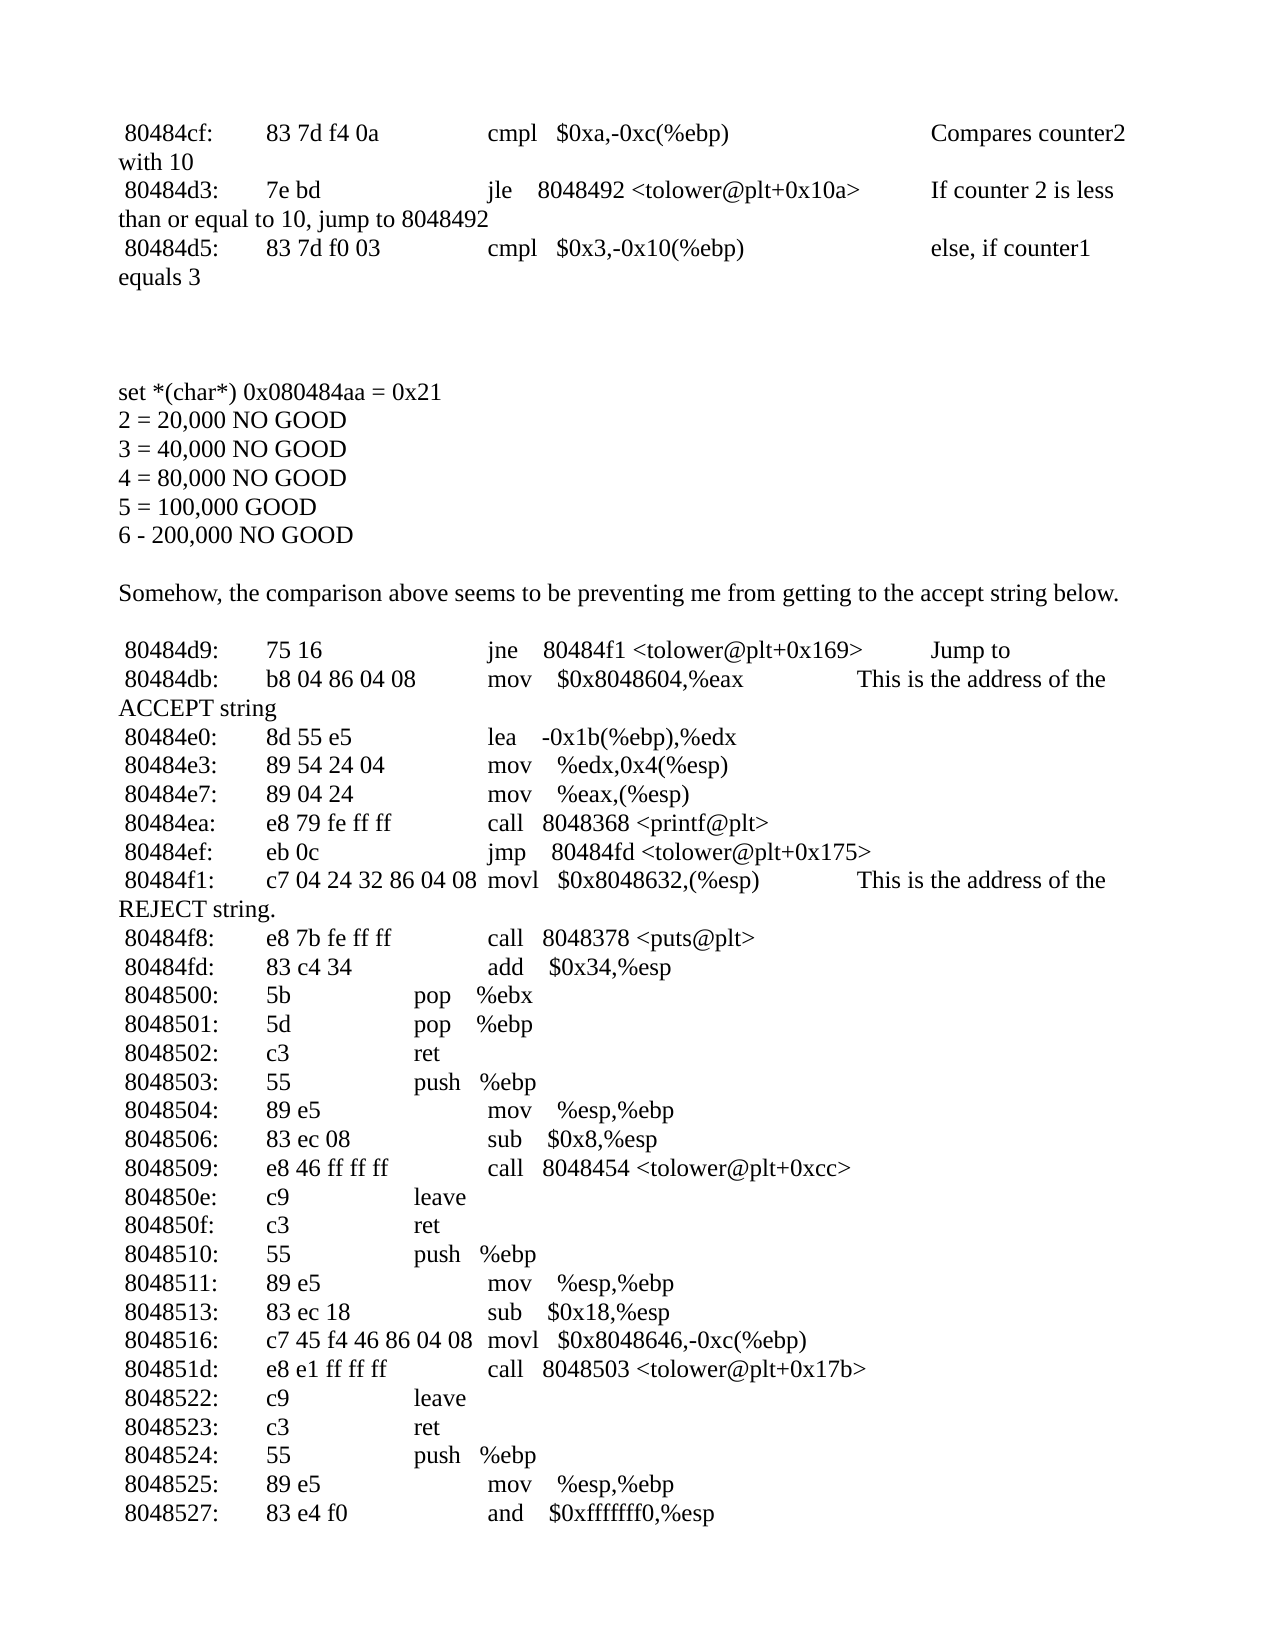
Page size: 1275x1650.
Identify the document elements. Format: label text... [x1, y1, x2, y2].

text 80484e0: 8d 55 e5 lea -0x1b(%ebp),%edx [118, 722, 1157, 751]
text 8048506: 83 ec 08 sub $0x8,%esp [118, 1124, 1157, 1153]
text 804850f: c3 ret [118, 1211, 1157, 1239]
text 8048509: e8 46 ff ff ff call 8048454 <tolower@plt+0xcc> [118, 1153, 1157, 1182]
text 8048522: c9 leave [118, 1383, 1157, 1412]
text 8048500: 5b pop %ebx [118, 981, 1157, 1009]
text 80484d3: 7e bd jle 8048492 <tolower@plt+0x10a> If counter 2 is less than or equal to 10, jump to 8048492 [118, 176, 1157, 233]
text 8048527: 83 e4 f0 and $0xfffffff0,%esp [118, 1498, 1157, 1527]
text 3 = 40,000 NO GOOD [118, 434, 1157, 463]
text 8048524: 55 push %ebp [118, 1441, 1157, 1469]
text 8048503: 55 push %ebp [118, 1067, 1157, 1096]
text 80484d5: 83 7d f0 03 cmpl $0x3,-0x10(%ebp) else, if counter1 equals 3 [118, 233, 1157, 291]
text 2 = 20,000 NO GOOD [118, 406, 1157, 434]
text 8048510: 55 push %ebp [118, 1239, 1157, 1268]
text 80484d9: 75 16 jne 80484f1 <tolower@plt+0x169> Jump to [118, 636, 1157, 664]
text 80484db: b8 04 86 04 08 mov $0x8048604,%eax This is the address of the ACCEPT string [118, 664, 1157, 722]
text 80484f8: e8 7b fe ff ff call 8048378 <puts@plt> [118, 923, 1157, 952]
text 80484fd: 83 c4 34 add $0x34,%esp [118, 952, 1157, 981]
text 8048502: c3 ret [118, 1038, 1157, 1067]
text 8048501: 5d pop %ebp [118, 1009, 1157, 1038]
text 8048523: c3 ret [118, 1412, 1157, 1441]
text 8048511: 89 e5 mov %esp,%ebp [118, 1268, 1157, 1297]
text 804851d: e8 e1 ff ff ff call 8048503 <tolower@plt+0x17b> [118, 1354, 1157, 1383]
text 80484e7: 89 04 24 mov %eax,(%esp) [118, 779, 1157, 808]
text 80484e3: 89 54 24 04 mov %edx,0x4(%esp) [118, 751, 1157, 779]
text 8048504: 89 e5 mov %esp,%ebp [118, 1096, 1157, 1124]
text 80484ef: eb 0c jmp 80484fd <tolower@plt+0x175> [118, 837, 1157, 866]
text 80484f1: c7 04 24 32 86 04 08 movl $0x8048632,(%esp) This is the address of the REJECT string. [118, 866, 1157, 923]
text 5 = 100,000 GOOD [118, 492, 1157, 521]
text 80484cf: 83 7d f4 0a cmpl $0xa,-0xc(%ebp) Compares counter2 with 10 [118, 118, 1157, 176]
text set *(char*) 0x080484aa = 0x21 [118, 377, 1157, 406]
text 8048513: 83 ec 18 sub $0x18,%esp [118, 1297, 1157, 1326]
text 6 - 200,000 NO GOOD [118, 521, 1157, 549]
text Somehow, the comparison above seems to be preventing me from getting to the accept string below. [118, 578, 1157, 607]
text 80484ea: e8 79 fe ff ff call 8048368 <printf@plt> [118, 808, 1157, 837]
text 8048516: c7 45 f4 46 86 04 08 movl $0x8048646,-0xc(%ebp) [118, 1326, 1157, 1354]
text 8048525: 89 e5 mov %esp,%ebp [118, 1469, 1157, 1498]
text 4 = 80,000 NO GOOD [118, 463, 1157, 492]
text 804850e: c9 leave [118, 1182, 1157, 1211]
